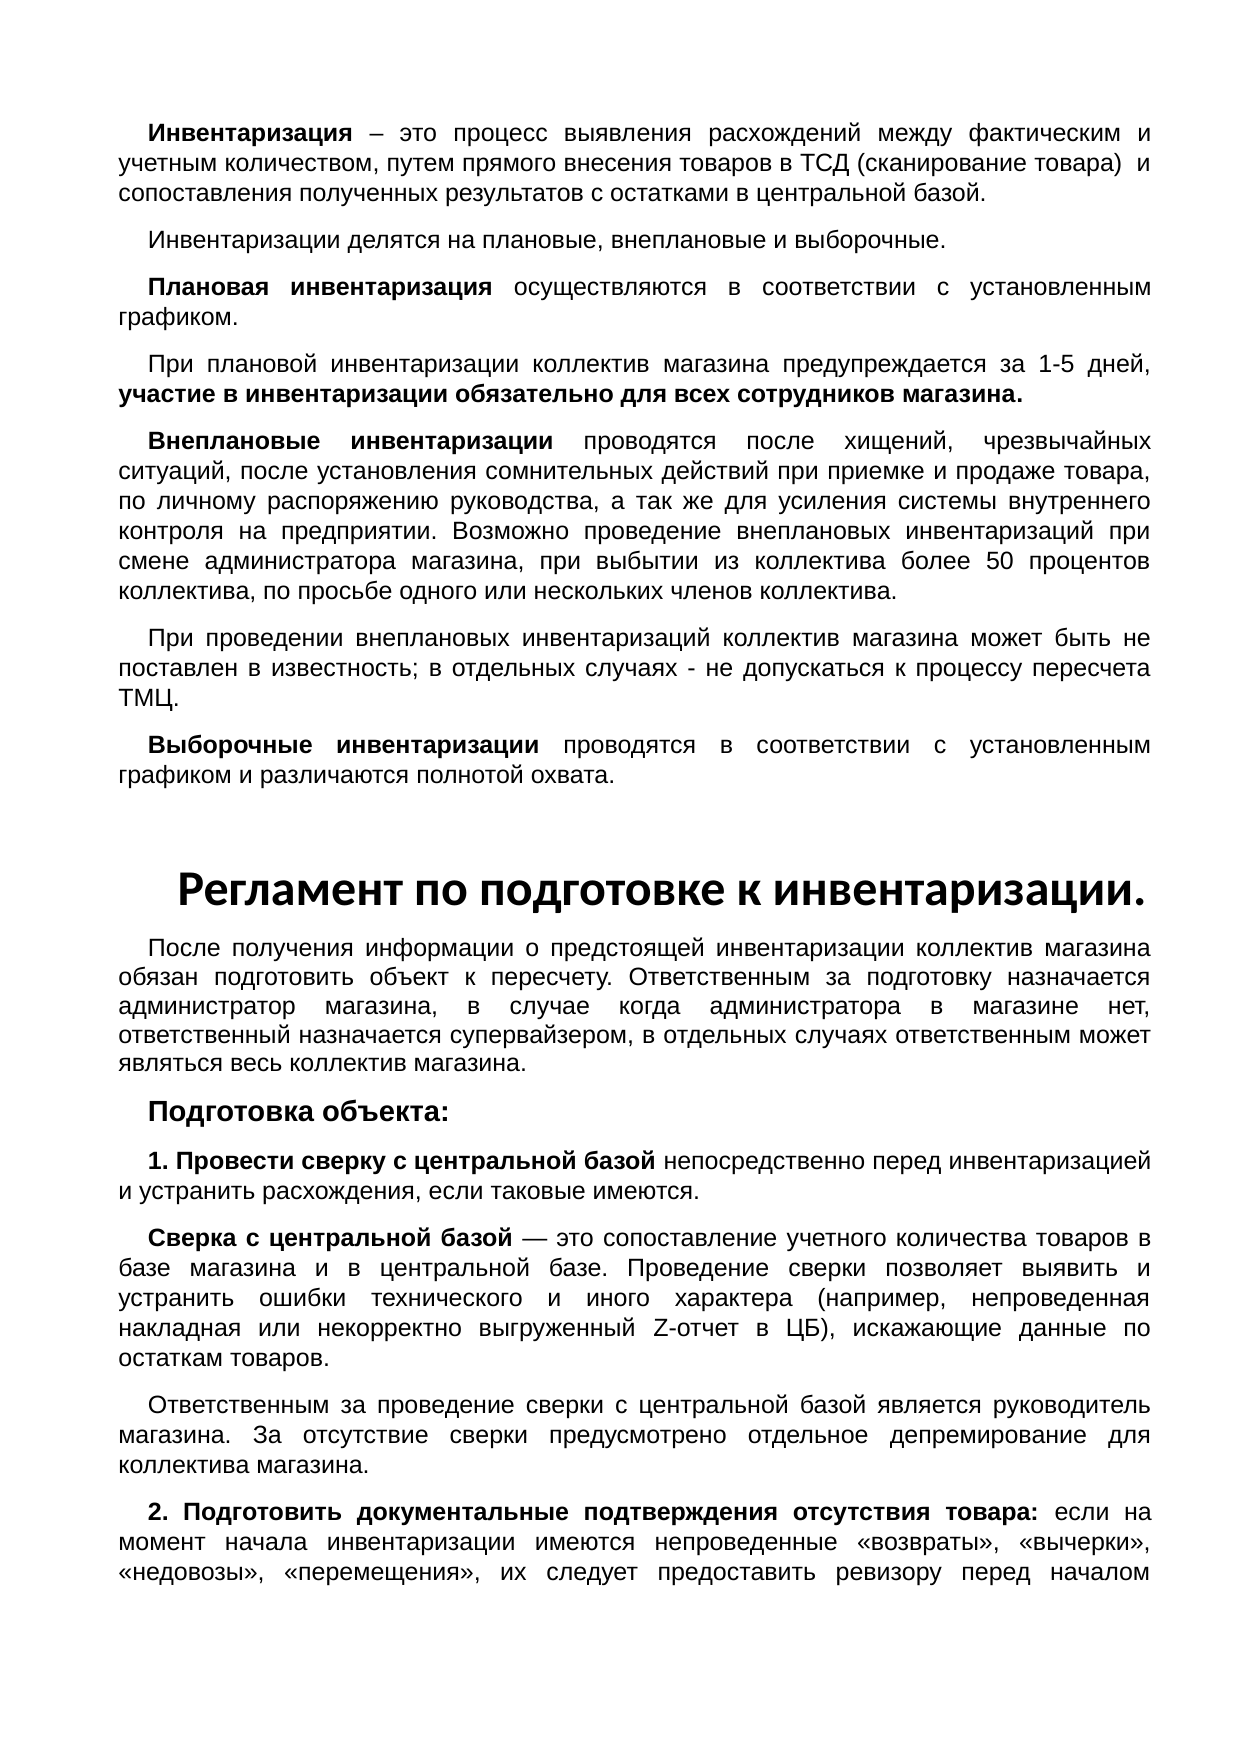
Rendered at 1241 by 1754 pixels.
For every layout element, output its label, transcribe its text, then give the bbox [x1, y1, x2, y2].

text Внеплановые инвентаризации проводятся после хищений, чрезвычайных ситуаций, после установления сомнительных действий при приемке и продаже товара, по личному распоряжению руководства, а так же для усиления системы внутреннего контроля на предприятии. Возможно проведение внеплановых инвентаризаций при смене администратора магазина, при выбытии из коллектива более 50 процентов коллектива, по просьбе одного или нескольких членов коллектива. [118, 426, 1152, 605]
text 1. Провести сверку с центральной базой непосредственно перед инвентаризацией и устранить расхождения, если таковые имеются. [118, 1146, 1152, 1204]
text Сверка с центральной базой — это сопоставление учетного количества товаров в базе магазина и в центральной базе. Проведение сверки позволяет выявить и устранить ошибки технического и иного характера (например, непроведенная накладная или некорректно выгруженный Z-отчет в ЦБ), искажающие данные по остаткам товаров. [118, 1222, 1152, 1372]
subtitle Регламент по подготовке к инвентаризации. [177, 857, 1152, 918]
text Инвентаризация – это процесс выявления расхождений между фактическим и учетным количеством, путем прямого внесения товаров в ТСД (сканирование товара) и сопоставления полученных результатов с остатками в центральной базой. [118, 118, 1152, 207]
text При проведении внеплановых инвентаризаций коллектив магазина может быть не поставлен в известность; в отдельных случаях - не допускаться к процессу пересчета ТМЦ. [118, 623, 1152, 712]
text Подготовка объекта: [118, 1094, 1152, 1127]
text 2. Подготовить документальные подтверждения отсутствия товара: если на момент начала инвентаризации имеются непроведенные «возвраты», «вычерки», «недовозы», «перемещения», их следует предоставить ревизору перед началом [118, 1497, 1152, 1586]
text Плановая инвентаризация осуществляются в соответствии с установленным графиком. [118, 272, 1152, 331]
text Инвентаризации делятся на плановые, внеплановые и выборочные. [118, 225, 1152, 254]
text Выборочные инвентаризации проводятся в соответствии с установленным графиком и различаются полнотой охвата. [118, 730, 1152, 789]
text При плановой инвентаризации коллектив магазина предупреждается за 1-5 дней, участие в инвентаризации обязательно для всех сотрудников магазина. [118, 349, 1152, 408]
text После получения информации о предстоящей инвентаризации коллектив магазина обязан подготовить объект к пересчету. Ответственным за подготовку назначается администратор магазина, в случае когда администратора в магазине нет, ответственный назначается супервайзером, в отдельных случаях ответственным может являться весь коллектив магазина. [118, 933, 1152, 1077]
text Ответственным за проведение сверки с центральной базой является руководитель магазина. За отсутствие сверки предусмотрено отдельное депремирование для коллектива магазина. [118, 1390, 1152, 1479]
